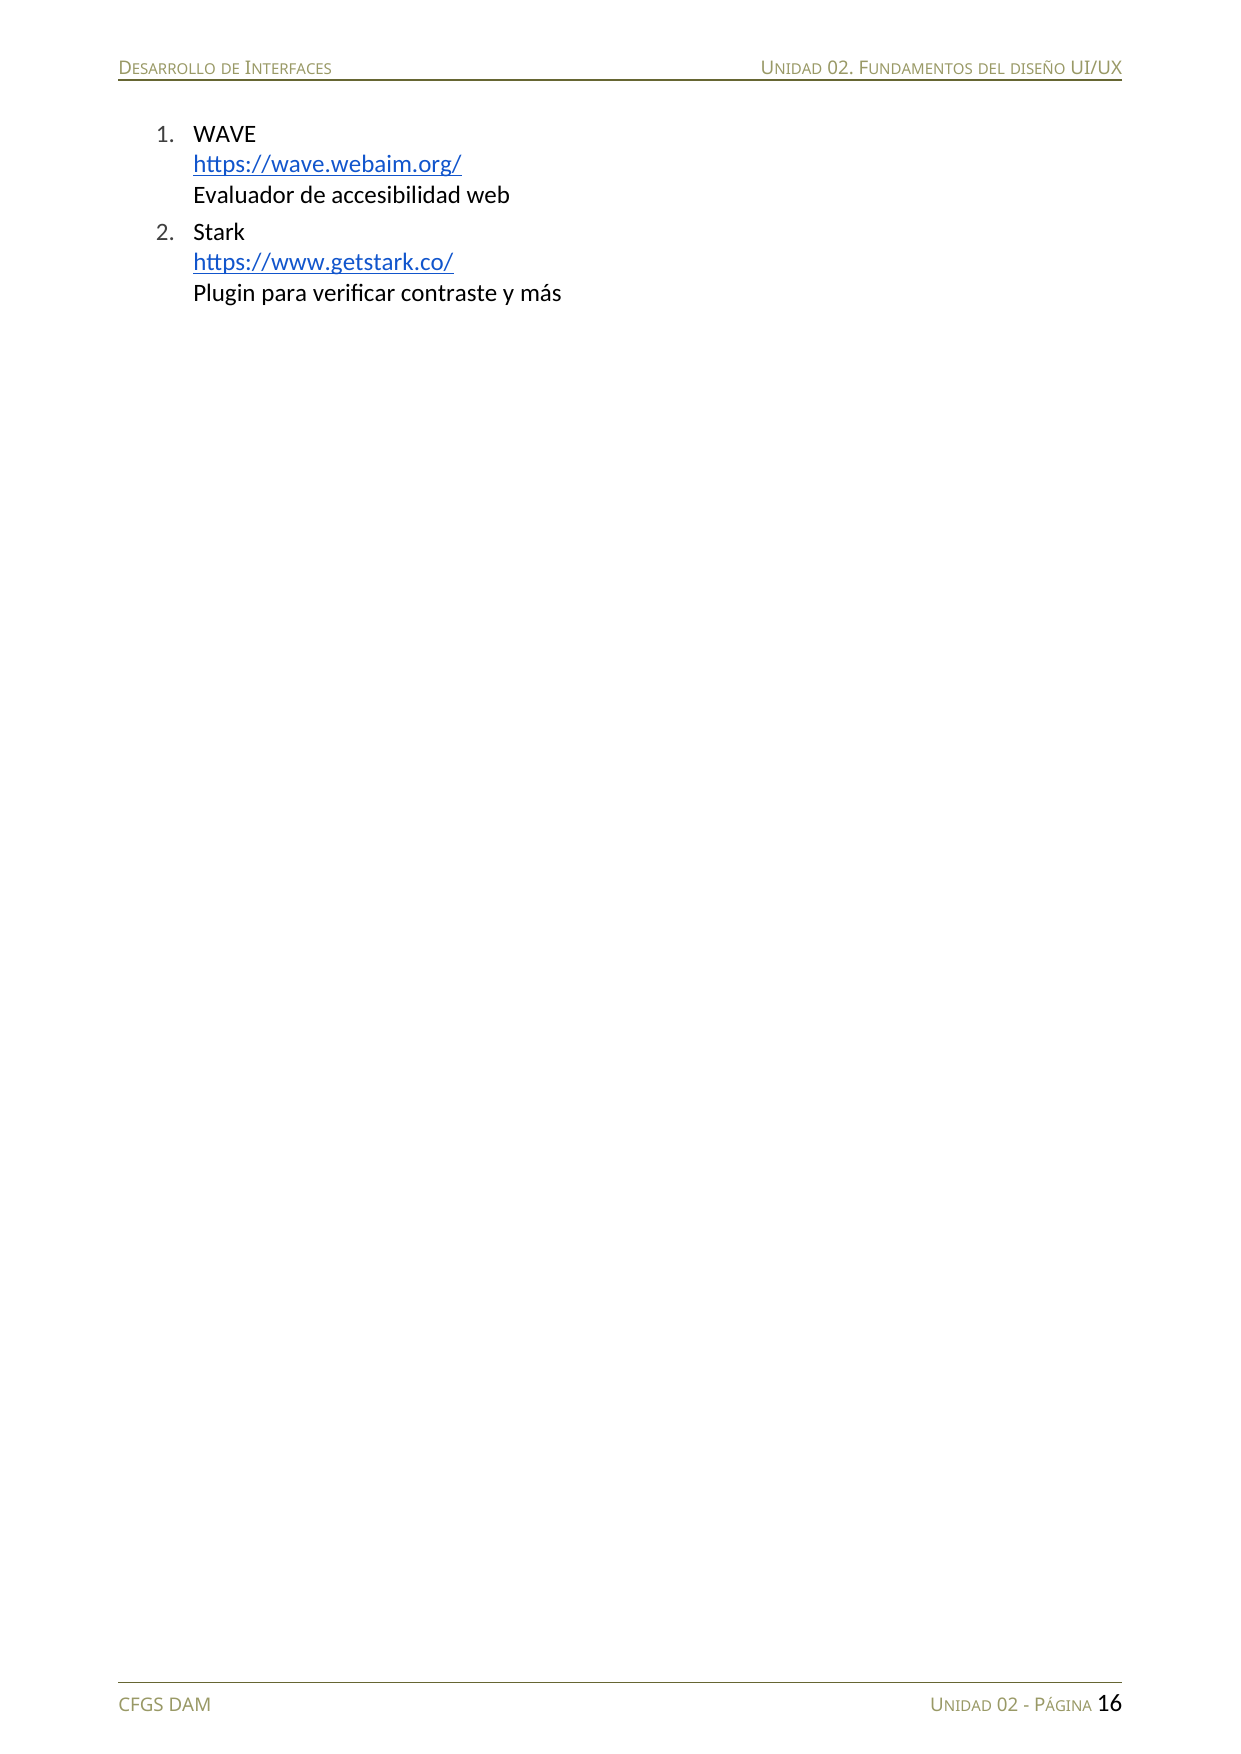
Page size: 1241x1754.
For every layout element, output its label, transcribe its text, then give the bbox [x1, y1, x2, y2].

list WAVE https://wave.webaim.org/ Evaluador de accesibilidad web [156, 118, 1122, 209]
list Stark https://www.getstark.co/ Plugin para verificar contraste y más [156, 216, 1122, 308]
